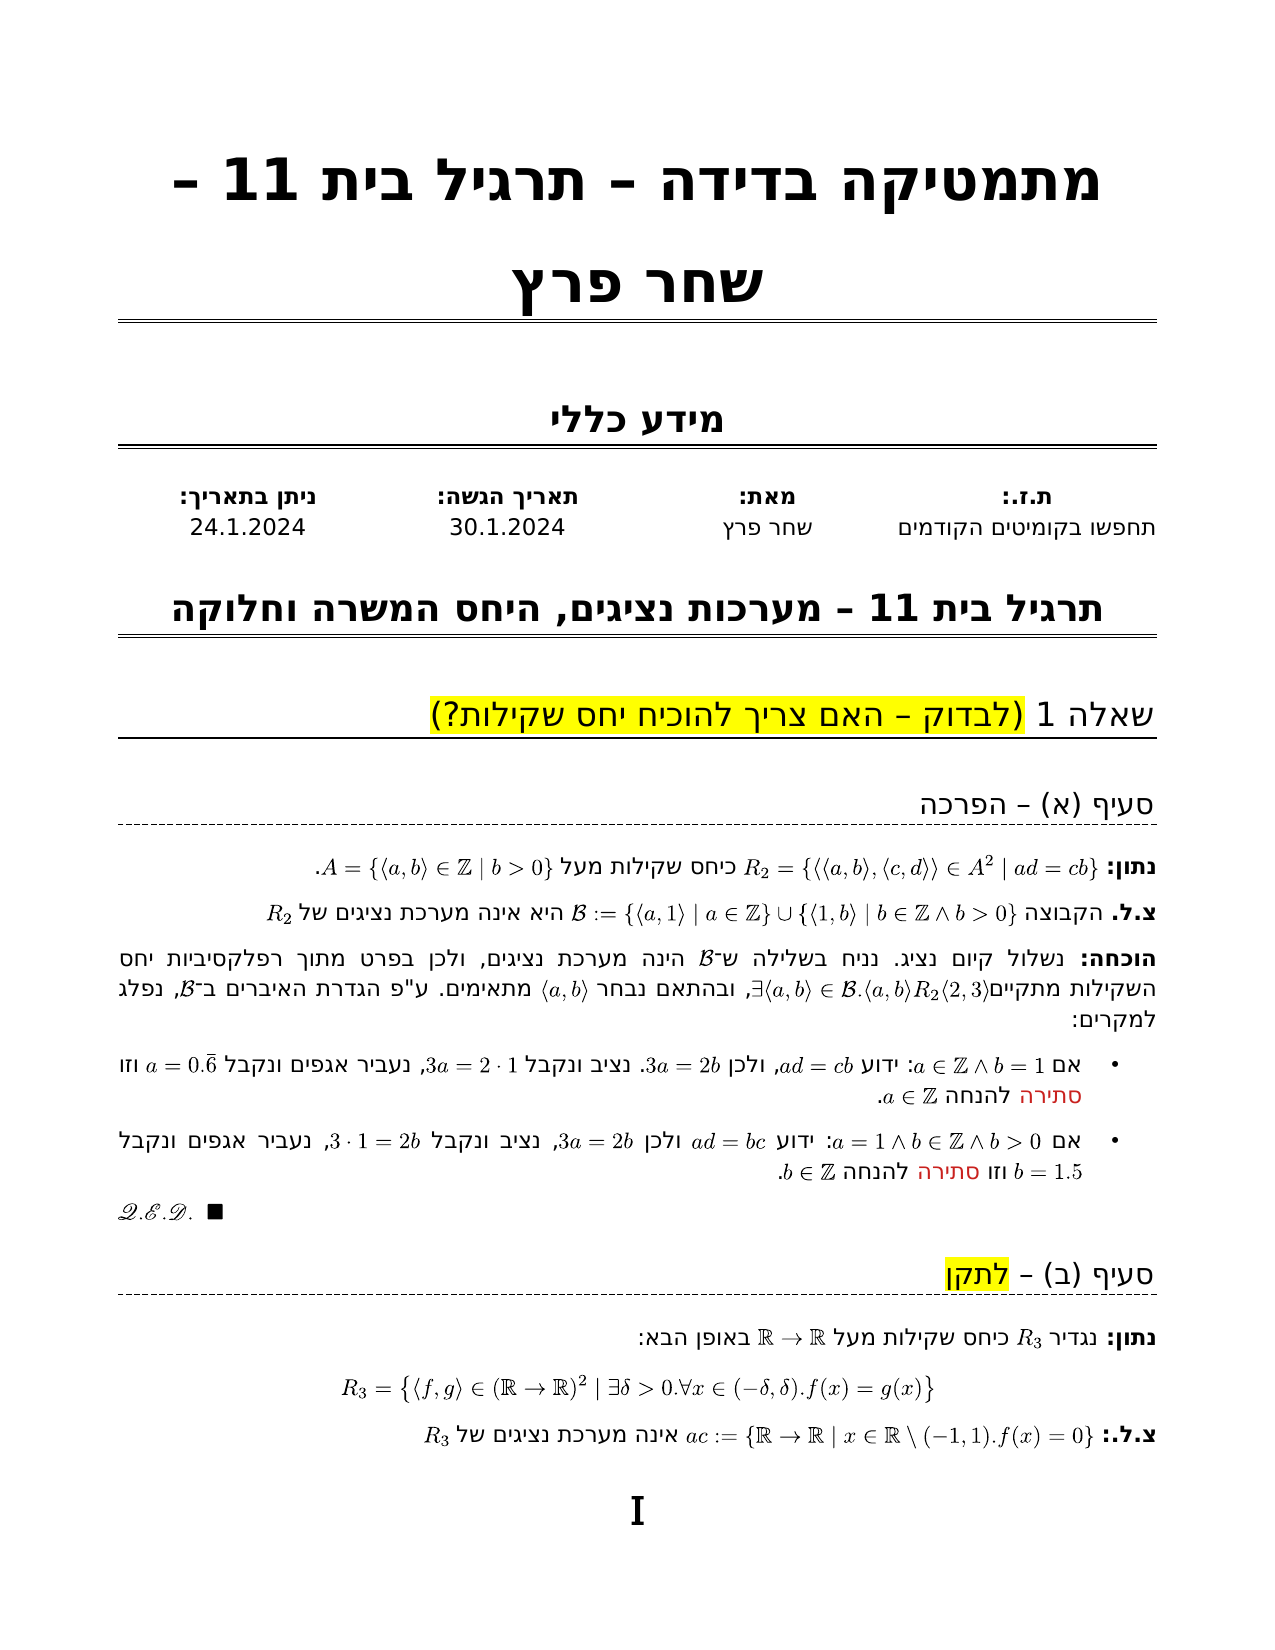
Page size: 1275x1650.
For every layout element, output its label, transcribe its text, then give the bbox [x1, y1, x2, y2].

text ת.ז.: תחפשו בקומיטים הקודמים [897, 483, 1157, 541]
list אם : ידוע , ולכן . נציב ונקבל , נעביר אגפים ונקבל וזו סתירה להנחה . [118, 1052, 1119, 1109]
text נתון: נגדיר כיחס שקילות מעל באופן הבא: [118, 1324, 1157, 1350]
subtitle תרגיל בית 11 – מערכות נציגים, היחס המשרה וחלוקה [118, 584, 1157, 634]
subtitle סעיף (א) – הפרכה [118, 784, 1157, 824]
text מאת: שחר פרץ [637, 483, 897, 541]
title מתמטיקה בדידה – תרגיל בית 11 – שחר פרץ [118, 143, 1157, 319]
text נתון: כיחס שקילות מעל . [118, 853, 1157, 881]
subtitle סעיף (ב) – לתקן [118, 1254, 1157, 1294]
text תאריך הגשה: 30.1.2024 [378, 483, 637, 541]
subtitle שאלה 1 (לבדוק – האם צריך להוכיח יחס שקילות?) [118, 693, 1157, 737]
text צ.ל. הקבוצה היא אינה מערכת נציגים של [118, 899, 1157, 926]
list אם : ידוע ולכן , נציב ונקבל , נעביר אגפים ונקבל וזו סתירה להנחה . [118, 1127, 1119, 1185]
text הוכחה: נשלול קיום נציג. נניח בשלילה ש־ הינה מערכת נציגים, ולכן בפרט מתוך רפלקסיביות יחס השקילות מתקיים, ובהתאם נבחר מתאימים. ע"פ הגדרת האיברים ב־, נפלג למקרים: [118, 945, 1157, 1033]
subtitle מידע כללי [118, 395, 1157, 444]
text ניתן בתאריך: 24.1.2024 [118, 483, 378, 541]
text צ.ל.: אינה מערכת נציגים של [118, 1421, 1157, 1448]
